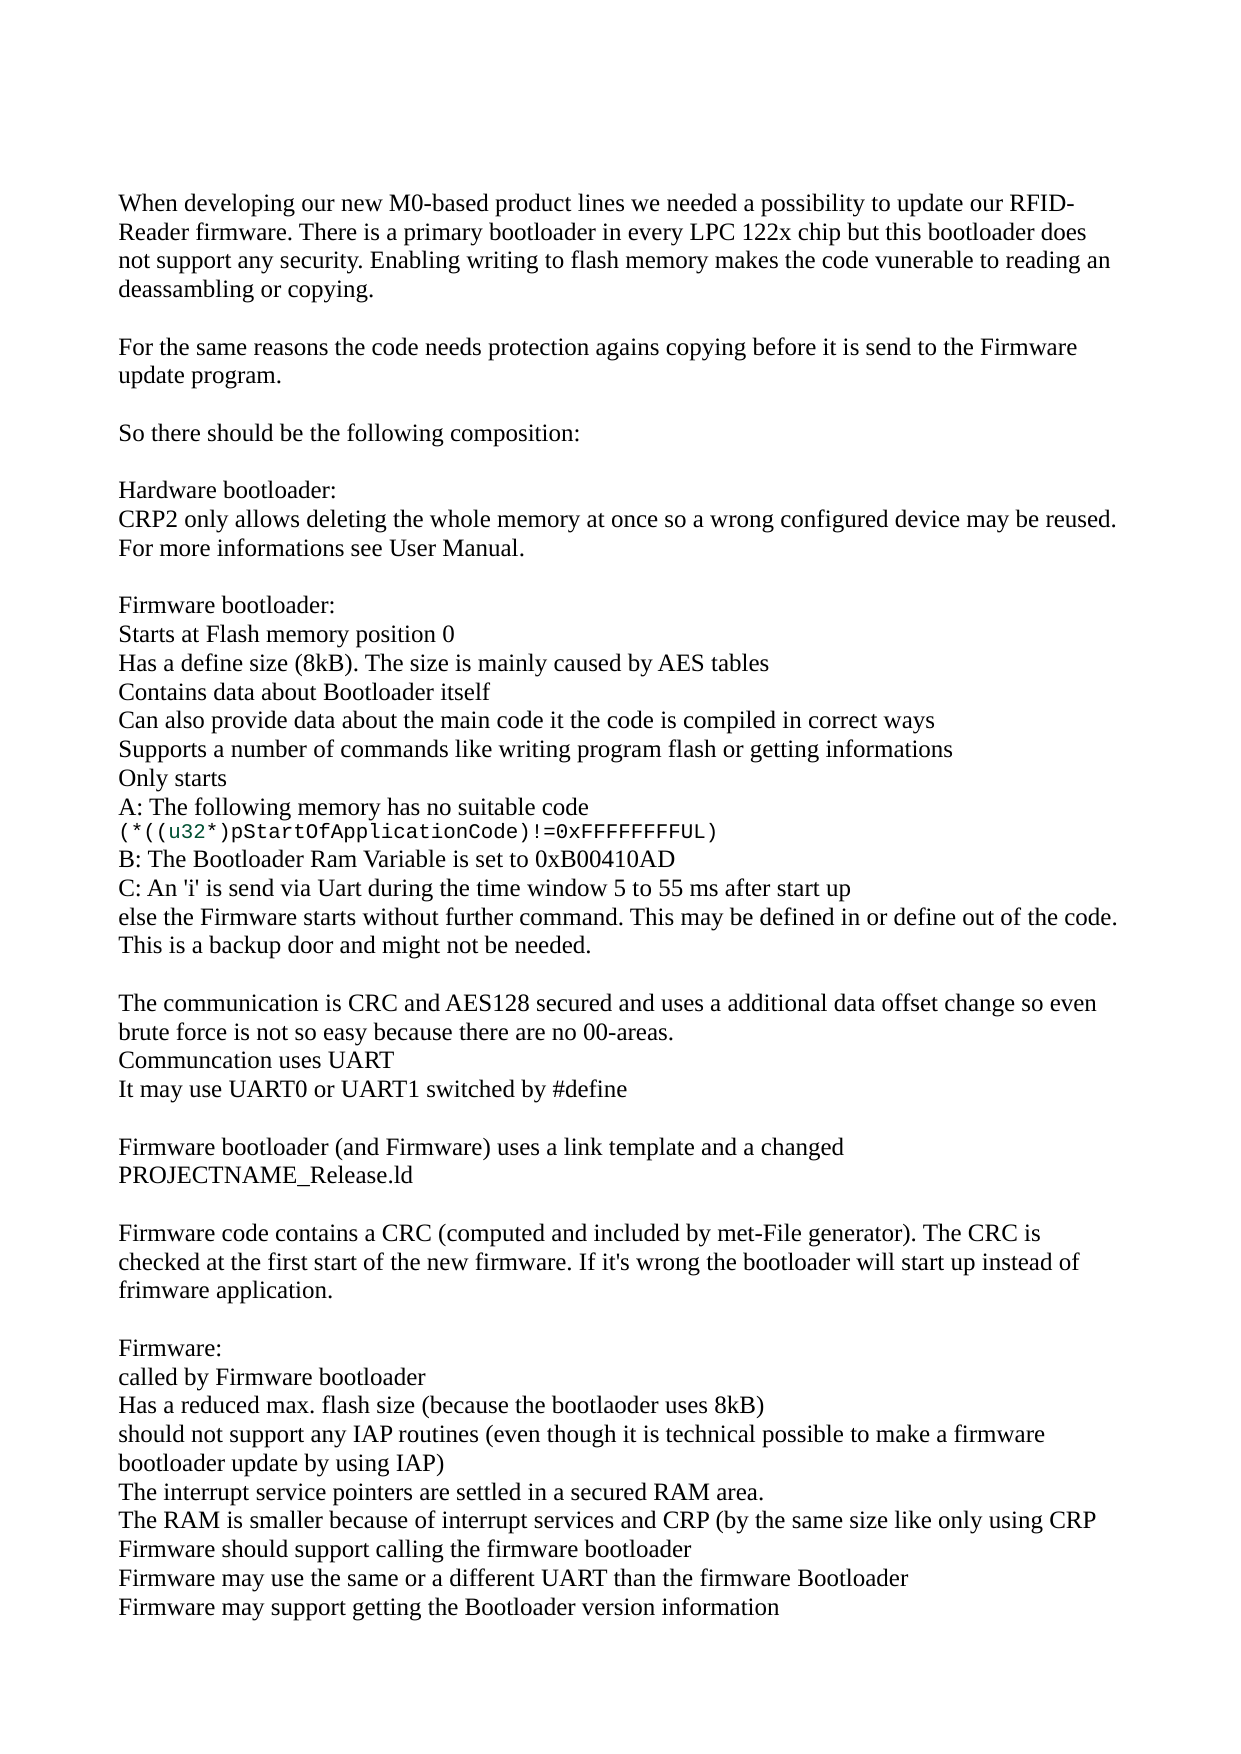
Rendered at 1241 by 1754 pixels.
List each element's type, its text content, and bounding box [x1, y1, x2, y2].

text The communication is CRC and AES128 secured and uses a additional data offset change so even brute force is not so easy because there are no 00-areas. [118, 988, 1122, 1046]
text Firmware: [118, 1333, 1122, 1362]
text Communcation uses UART [118, 1046, 1122, 1074]
text Has a define size (8kB). The size is mainly caused by AES tables [118, 648, 1122, 677]
text C: An 'i' is send via Uart during the time window 5 to 55 ms after start up [118, 873, 1122, 902]
text Firmware code contains a CRC (computed and included by met-File generator). The CRC is checked at the first start of the new firmware. If it's wrong the bootloader will start up instead of frimware application. [118, 1218, 1122, 1304]
text The interrupt service pointers are settled in a secured RAM area. [118, 1477, 1122, 1506]
text When developing our new M0-based product lines we needed a possibility to update our RFID-Reader firmware. There is a primary bootloader in every LPC 122x chip but this bootloader does not support any security. Enabling writing to flash memory makes the code vunerable to reading an deassambling or copying. [118, 188, 1122, 303]
text Starts at Flash memory position 0 [118, 619, 1122, 648]
text It may use UART0 or UART1 switched by #define [118, 1074, 1122, 1103]
text Hardware bootloader: [118, 476, 1122, 504]
text B: The Bootloader Ram Variable is set to 0xB00410AD [118, 844, 1122, 873]
text Contains data about Bootloader itself [118, 677, 1122, 706]
text Firmware may support getting the Bootloader version information [118, 1592, 1122, 1621]
text So there should be the following composition: [118, 418, 1122, 447]
text Supports a number of commands like writing program flash or getting informations [118, 734, 1122, 763]
text called by Firmware bootloader [118, 1362, 1122, 1391]
text Has a reduced max. flash size (because the bootlaoder uses 8kB) [118, 1391, 1122, 1419]
text Can also provide data about the main code it the code is compiled in correct ways [118, 706, 1122, 734]
text should not support any IAP routines (even though it is technical possible to make a firmware bootloader update by using IAP) [118, 1419, 1122, 1477]
text For more informations see User Manual. [118, 533, 1122, 562]
text else the Firmware starts without further command. This may be defined in or define out of the code. This is a backup door and might not be needed. [118, 902, 1122, 959]
text Only starts [118, 763, 1122, 792]
text A: The following memory has no suitable code [118, 792, 1122, 821]
text Firmware may use the same or a different UART than the firmware Bootloader [118, 1563, 1122, 1592]
text (*((u32*)pStartOfApplicationCode)!=0xFFFFFFFFUL) [118, 821, 1122, 844]
text CRP2 only allows deleting the whole memory at once so a wrong configured device may be reused. [118, 504, 1122, 533]
text For the same reasons the code needs protection agains copying before it is send to the Firmware update program. [118, 332, 1122, 389]
text The RAM is smaller because of interrupt services and CRP (by the same size like only using CRP [118, 1506, 1122, 1534]
text Firmware bootloader: [118, 591, 1122, 619]
text Firmware bootloader (and Firmware) uses a link template and a changed PROJECTNAME_Release.ld [118, 1132, 1122, 1189]
text Firmware should support calling the firmware bootloader [118, 1534, 1122, 1563]
